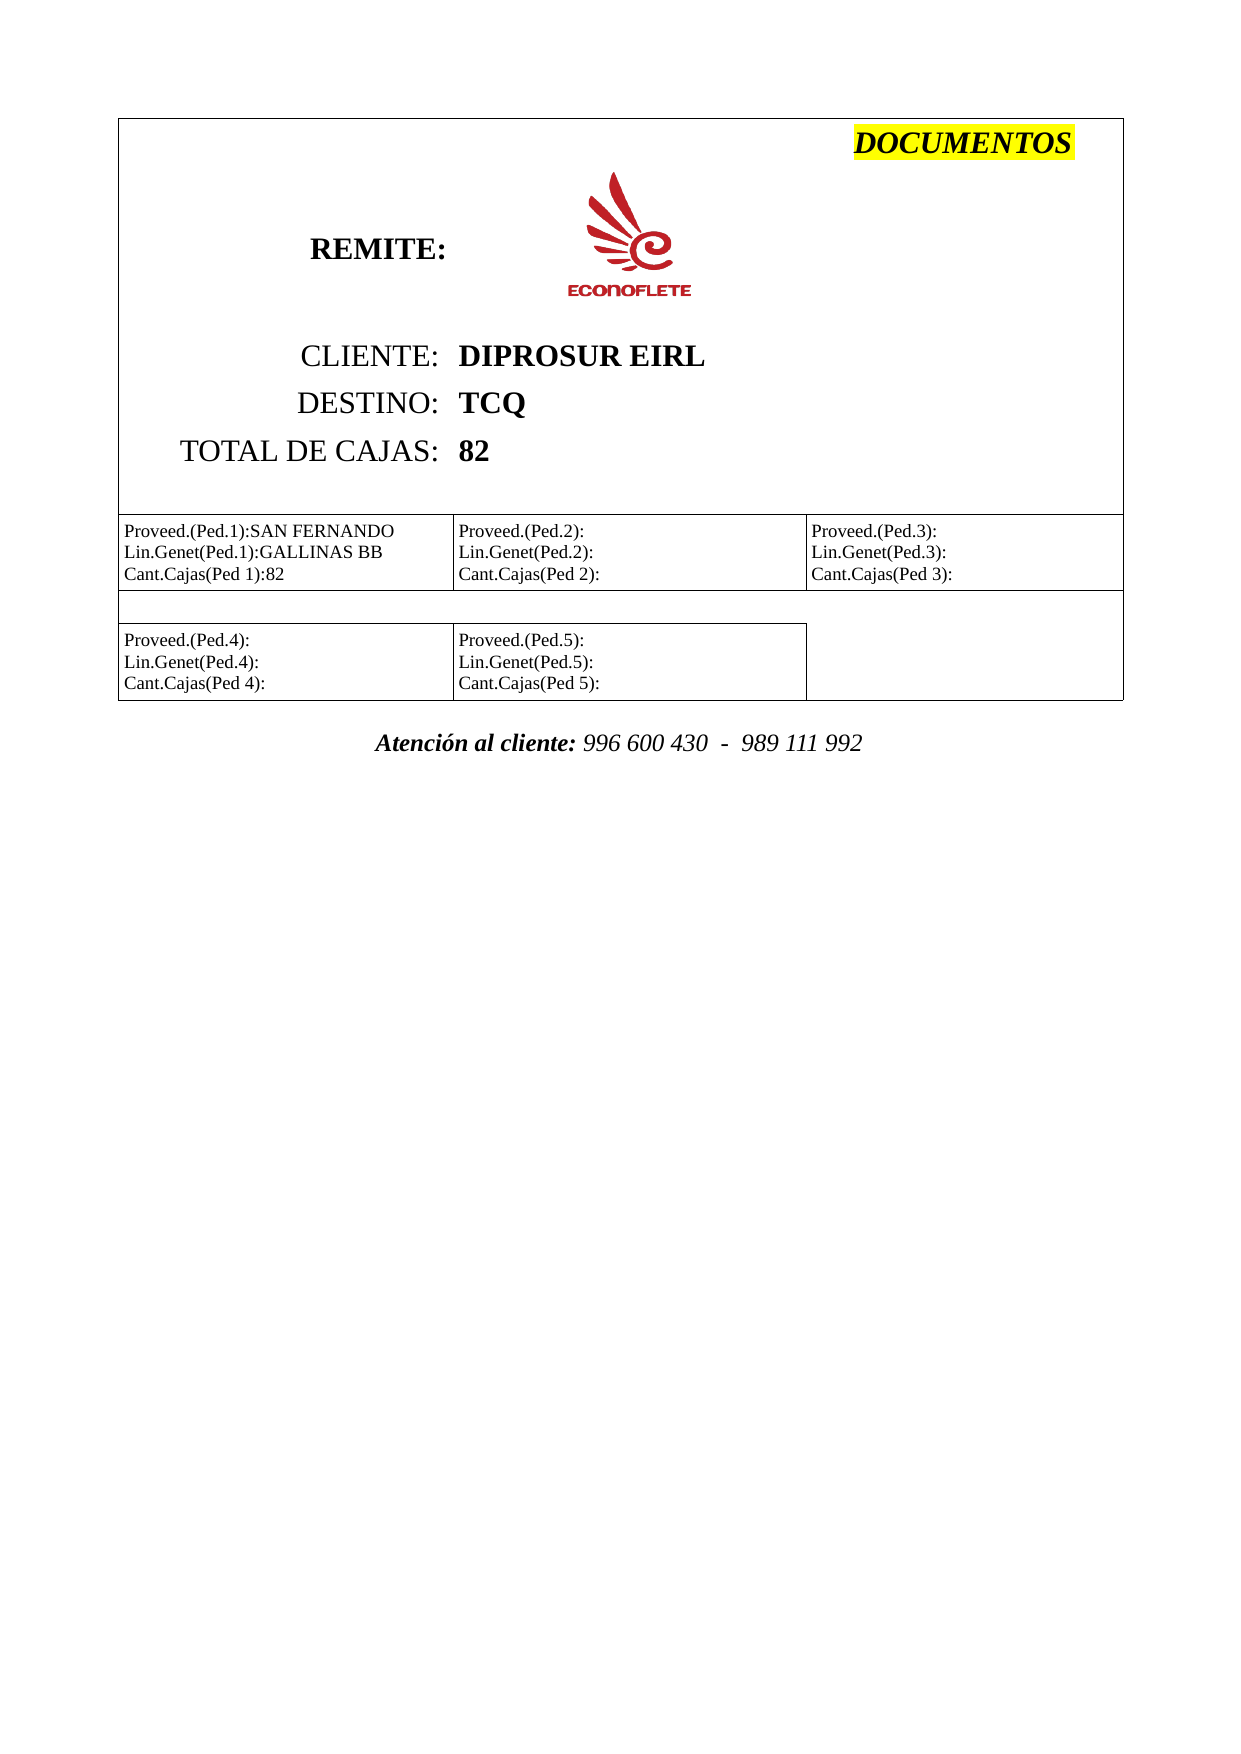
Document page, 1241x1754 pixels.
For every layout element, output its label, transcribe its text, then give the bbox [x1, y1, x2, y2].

table_cell [453, 166, 806, 332]
table_cell [119, 474, 453, 514]
table_header DOCUMENTOS [806, 119, 1123, 166]
table_cell Proveed.(Ped.2): Lin.Genet(Ped.2): Cant.Cajas(Ped 2): [454, 515, 806, 590]
table_cell CLIENTE: [119, 332, 453, 379]
table_header [119, 119, 453, 166]
table_cell Proveed.(Ped.5): Lin.Genet(Ped.5): Cant.Cajas(Ped 5): [454, 624, 806, 699]
picture [552, 171, 707, 297]
table_cell 82 [453, 426, 1123, 474]
table_cell [807, 623, 1123, 699]
table_cell [453, 591, 806, 623]
table_cell DESTINO: [119, 379, 453, 426]
table_cell [453, 474, 806, 514]
table_cell TOTAL DE CAJAS: [119, 426, 453, 474]
table_cell [806, 591, 1123, 623]
table_cell [806, 379, 1123, 426]
table_cell TCQ [453, 379, 806, 426]
table_cell DIPROSUR EIRL [453, 332, 1123, 379]
table_cell REMITE: [119, 166, 453, 332]
table_cell Proveed.(Ped.3): Lin.Genet(Ped.3): Cant.Cajas(Ped 3): [807, 515, 1123, 590]
table_header [453, 119, 806, 166]
table_cell Proveed.(Ped.1):SAN FERNANDO Lin.Genet(Ped.1):GALLINAS BB Cant.Cajas(Ped 1):82 [119, 515, 453, 590]
table_cell [806, 166, 1123, 332]
table_cell [119, 591, 453, 623]
table_cell [806, 474, 1123, 514]
table_cell Proveed.(Ped.4): Lin.Genet(Ped.4): Cant.Cajas(Ped 4): [119, 624, 453, 699]
text Atención al cliente: 996 600 430 - 989 111 992 [118, 728, 1122, 757]
